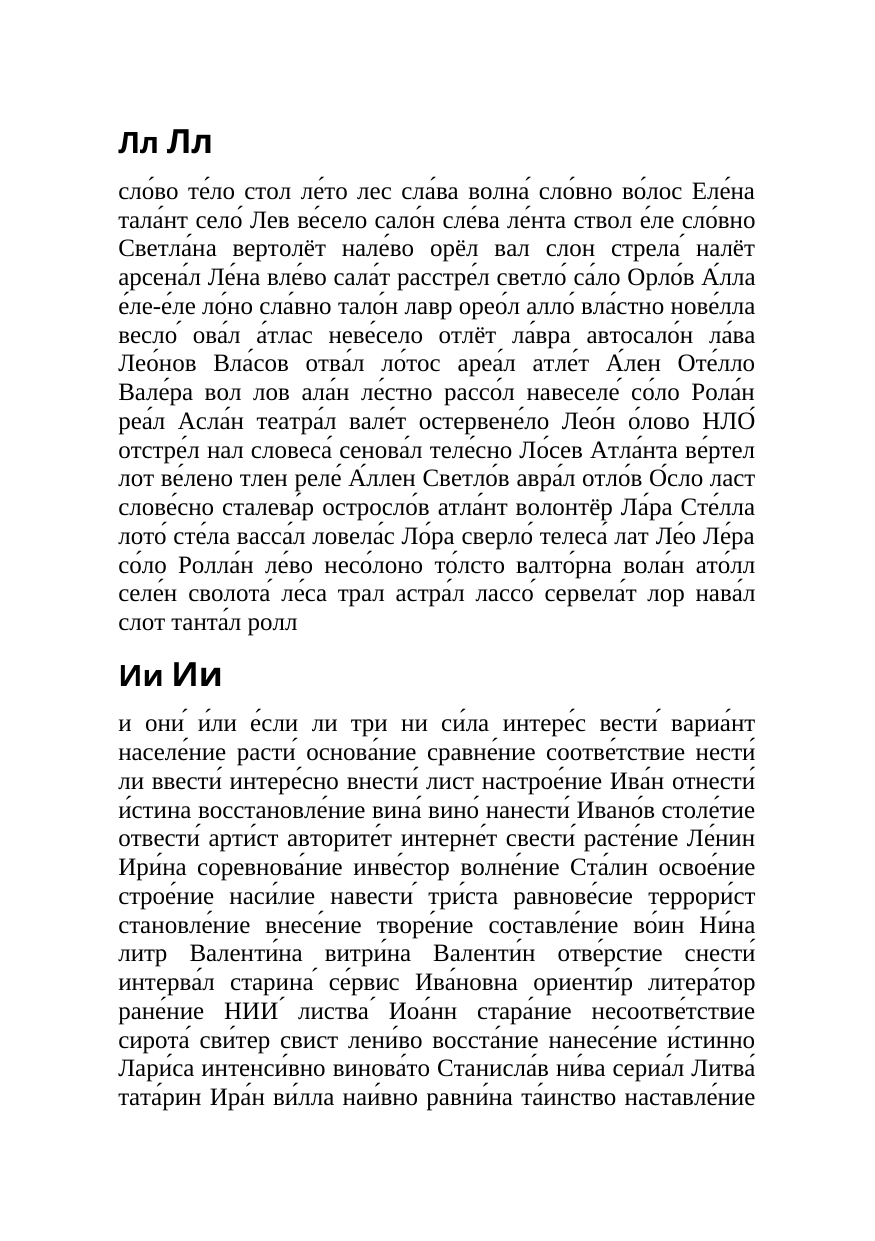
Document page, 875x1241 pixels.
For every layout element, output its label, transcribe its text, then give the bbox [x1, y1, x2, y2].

subtitle Ии Ии [118, 651, 756, 696]
text и они́ и́ли е́сли ли три ни си́ла интере́с вести́ вариа́нт населе́ние расти́ основа́ние сравне́ние соотве́тствие нести́ ли ввести́ интере́сно внести́ лист настрое́ние Ива́н отнести́ и́стина восстановле́ние вина́ вино́ нанести́ Ивано́в столе́тие отвести́ арти́ст авторите́т интерне́т свести́ расте́ние Ле́нин Ири́на соревнова́ние инве́стор волне́ние Ста́лин освое́ние строе́ние наси́лие навести́ три́ста равнове́сие террори́ст становле́ние внесе́ние творе́ние составле́ние во́ин Ни́на литр Валенти́на витри́на Валенти́н отве́рстие снести́ интерва́л старина́ се́рвис Ива́новна ориенти́р литера́тор ране́ние НИИ́ листва́ Иоа́нн стара́ние несоотве́тствие сирота́ сви́тер свист лени́во восста́ние нанесе́ние и́стинно Лари́са интенси́вно винова́то Станисла́в ни́ва сериа́л Литва́ тата́рин Ира́н ви́лла наи́вно равни́на та́инство наставле́ние [118, 708, 756, 1111]
subtitle Лл Лл [118, 118, 756, 163]
text сло́во те́ло стол ле́то лес сла́ва волна́ сло́вно во́лос Еле́на тала́нт село́ Лев ве́село сало́н сле́ва ле́нта ствол е́ле сло́вно Светла́на вертолёт нале́во орёл вал слон стрела́ налёт арсена́л Ле́на вле́во сала́т расстре́л светло́ са́ло Орло́в А́лла е́ле-е́ле ло́но сла́вно тало́н лавр орео́л алло́ вла́стно нове́лла весло́ ова́л а́тлас неве́село отлёт ла́вра автосало́н ла́ва Лео́нов Вла́сов отва́л ло́тос ареа́л атле́т А́лен Оте́лло Вале́ра вол лов ала́н ле́стно рассо́л навеселе́ со́ло Рола́н реа́л Асла́н театра́л вале́т остервене́ло Лео́н о́лово НЛО́ отстре́л нал словеса́ сенова́л теле́сно Ло́сев Атла́нта ве́ртел лот ве́лено тлен реле́ А́ллен Светло́в авра́л отло́в О́сло ласт слове́сно сталева́р остросло́в атла́нт волонтёр Ла́ра Сте́лла лото́ сте́ла васса́л ловела́с Ло́ра сверло́ телеса́ лат Ле́о Ле́ра со́ло Ролла́н ле́во несо́лоно то́лсто валто́рна вола́н ато́лл селе́н сволота́ ле́са трал астра́л лассо́ сервела́т лор нава́л слот танта́л ролл [118, 176, 756, 636]
